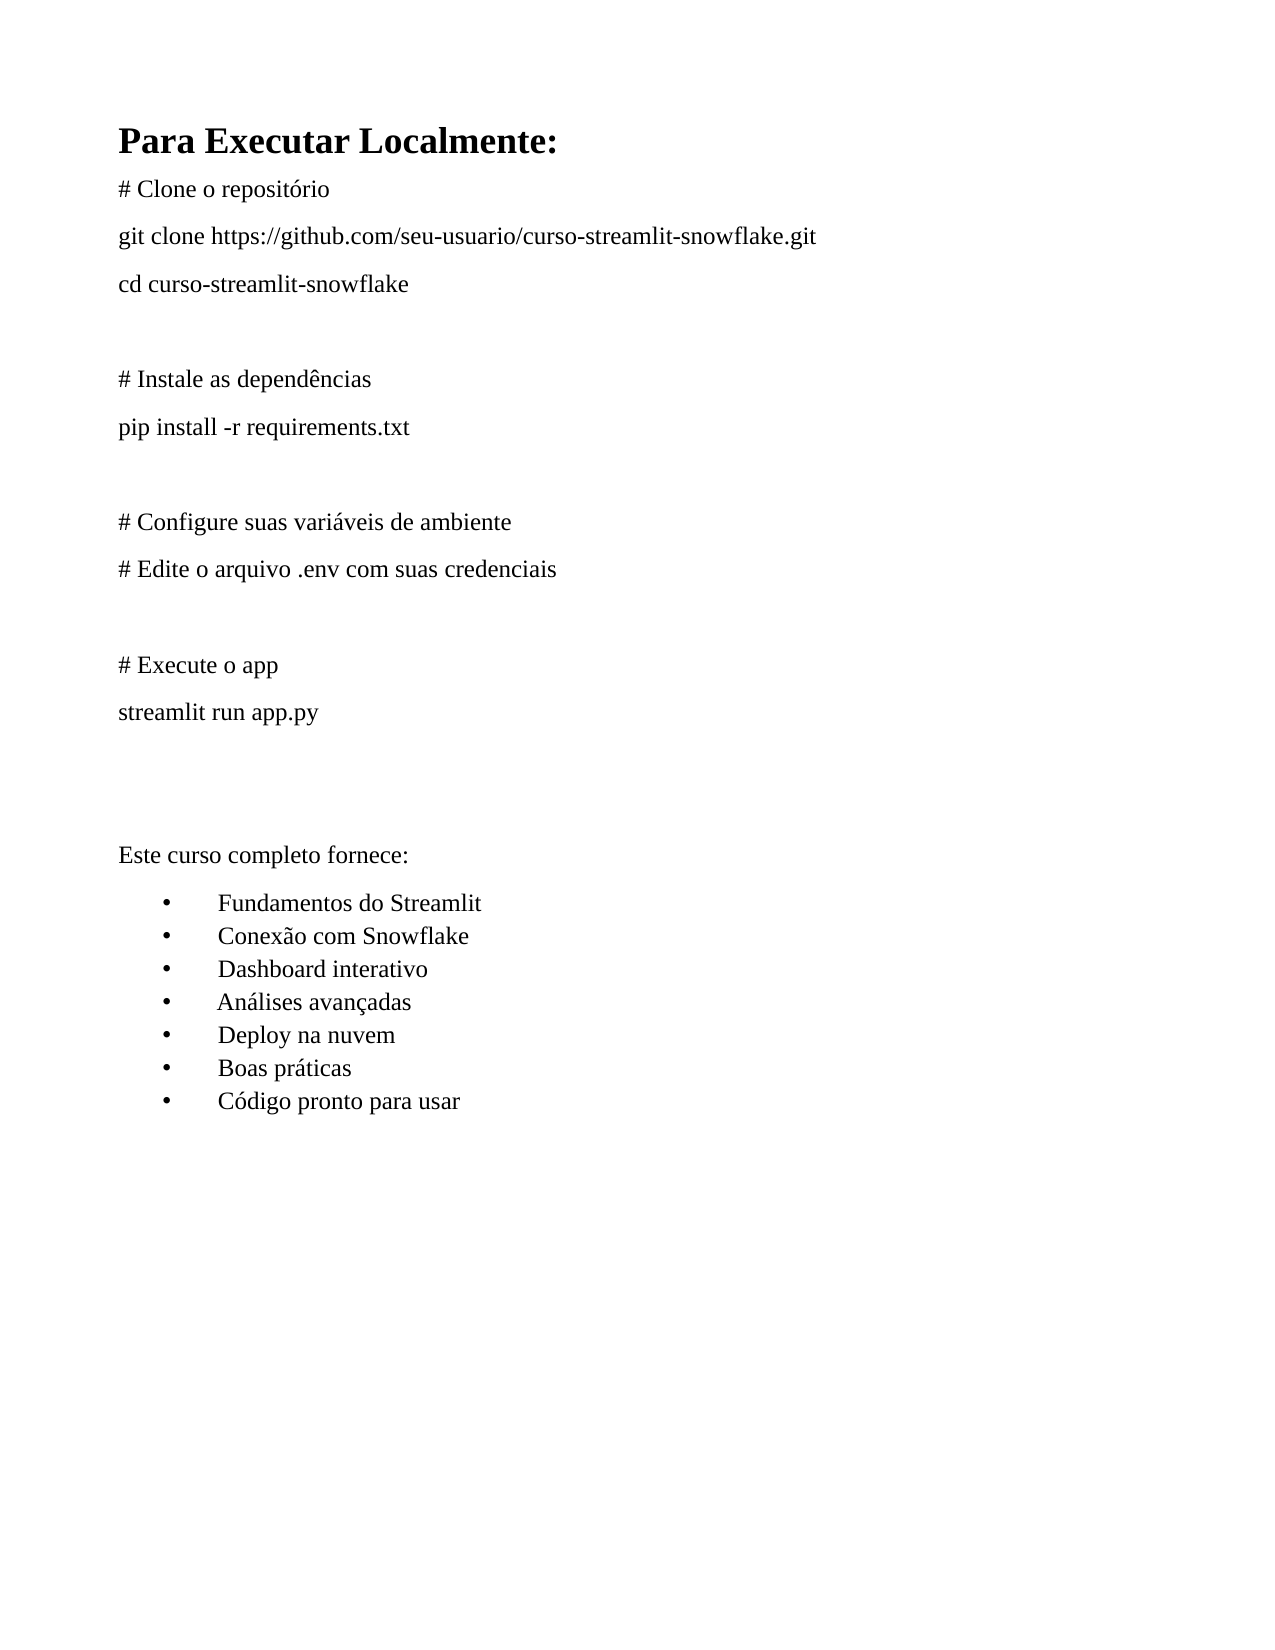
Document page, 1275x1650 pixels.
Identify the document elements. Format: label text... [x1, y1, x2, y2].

text streamlit run app.py [118, 697, 1157, 726]
text git clone https://github.com/seu-usuario/curso-streamlit-snowflake.git [118, 221, 1157, 250]
text Este curso completo fornece: [118, 840, 1157, 869]
text pip install -r requirements.txt [118, 412, 1157, 441]
text # Instale as dependências [118, 364, 1157, 393]
list ✅ Conexão com Snowflake [162, 921, 1157, 949]
subtitle Para Executar Localmente: [118, 118, 1157, 161]
list ✅ Dashboard interativo [162, 954, 1157, 983]
text # Edite o arquivo .env com suas credenciais [118, 554, 1157, 583]
list ✅ Análises avançadas [162, 987, 1157, 1016]
text cd curso-streamlit-snowflake [118, 269, 1157, 298]
text # Clone o repositório [118, 174, 1157, 202]
text # Execute o app [118, 650, 1157, 678]
list ✅ Deploy na nuvem [162, 1020, 1157, 1049]
list ✅ Boas práticas [162, 1053, 1157, 1082]
list ✅ Fundamentos do Streamlit [162, 888, 1157, 917]
text # Configure suas variáveis de ambiente [118, 507, 1157, 536]
list ✅ Código pronto para usar [162, 1086, 1157, 1115]
